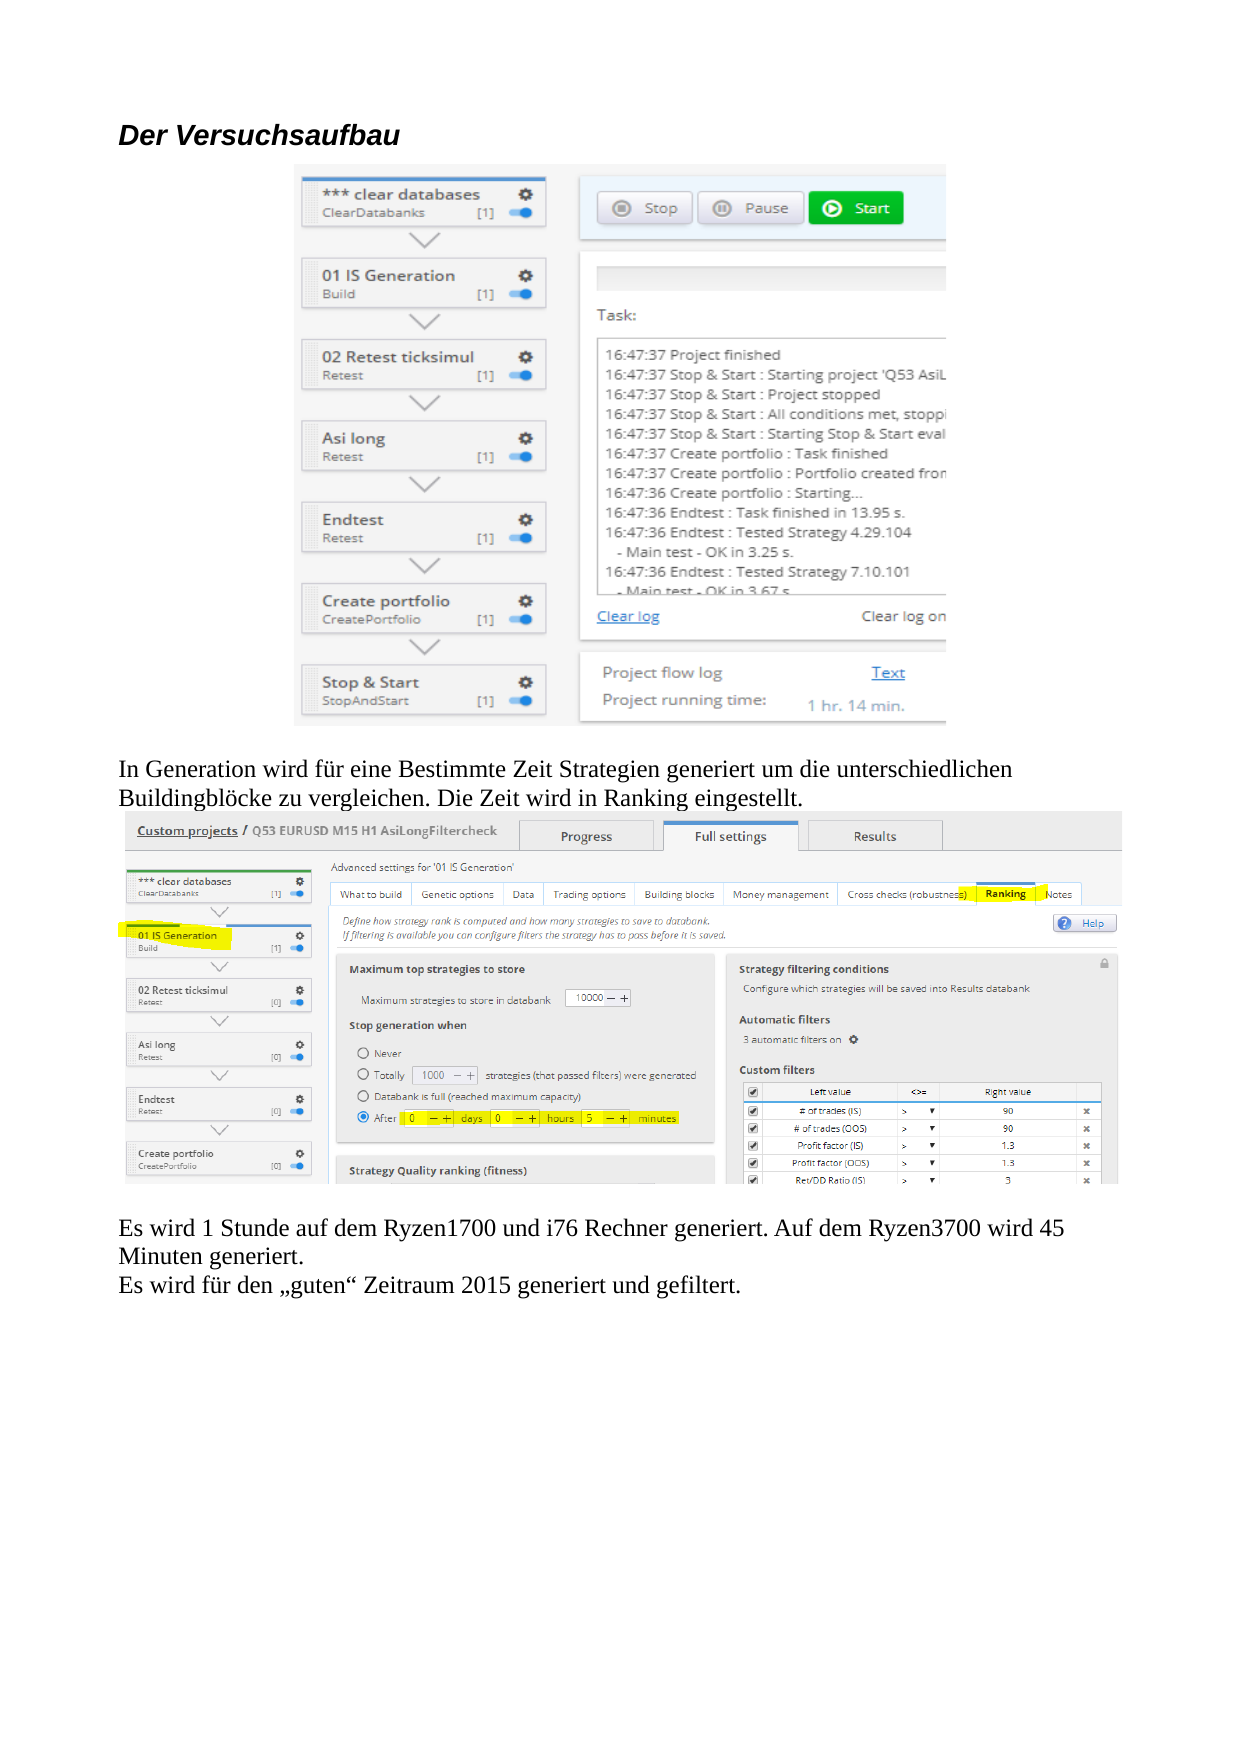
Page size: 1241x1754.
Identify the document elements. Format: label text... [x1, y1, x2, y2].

text In Generation wird für eine Bestimmte Zeit Strategien generiert um die unterschiedlichen Buildingblöcke zu vergleichen. Die Zeit wird in Ranking eingestellt. [118, 754, 1122, 811]
subtitle Der Versuchsaufbau [118, 118, 1122, 152]
text Es wird für den „guten“ Zeitraum 2015 generiert und gefiltert. [118, 1270, 1122, 1299]
picture [118, 811, 1123, 1184]
text Es wird 1 Stunde auf dem Ryzen1700 und i76 Rechner generiert. Auf dem Ryzen3700 wird 45 Minuten generiert. [118, 1213, 1122, 1270]
picture [293, 164, 947, 726]
